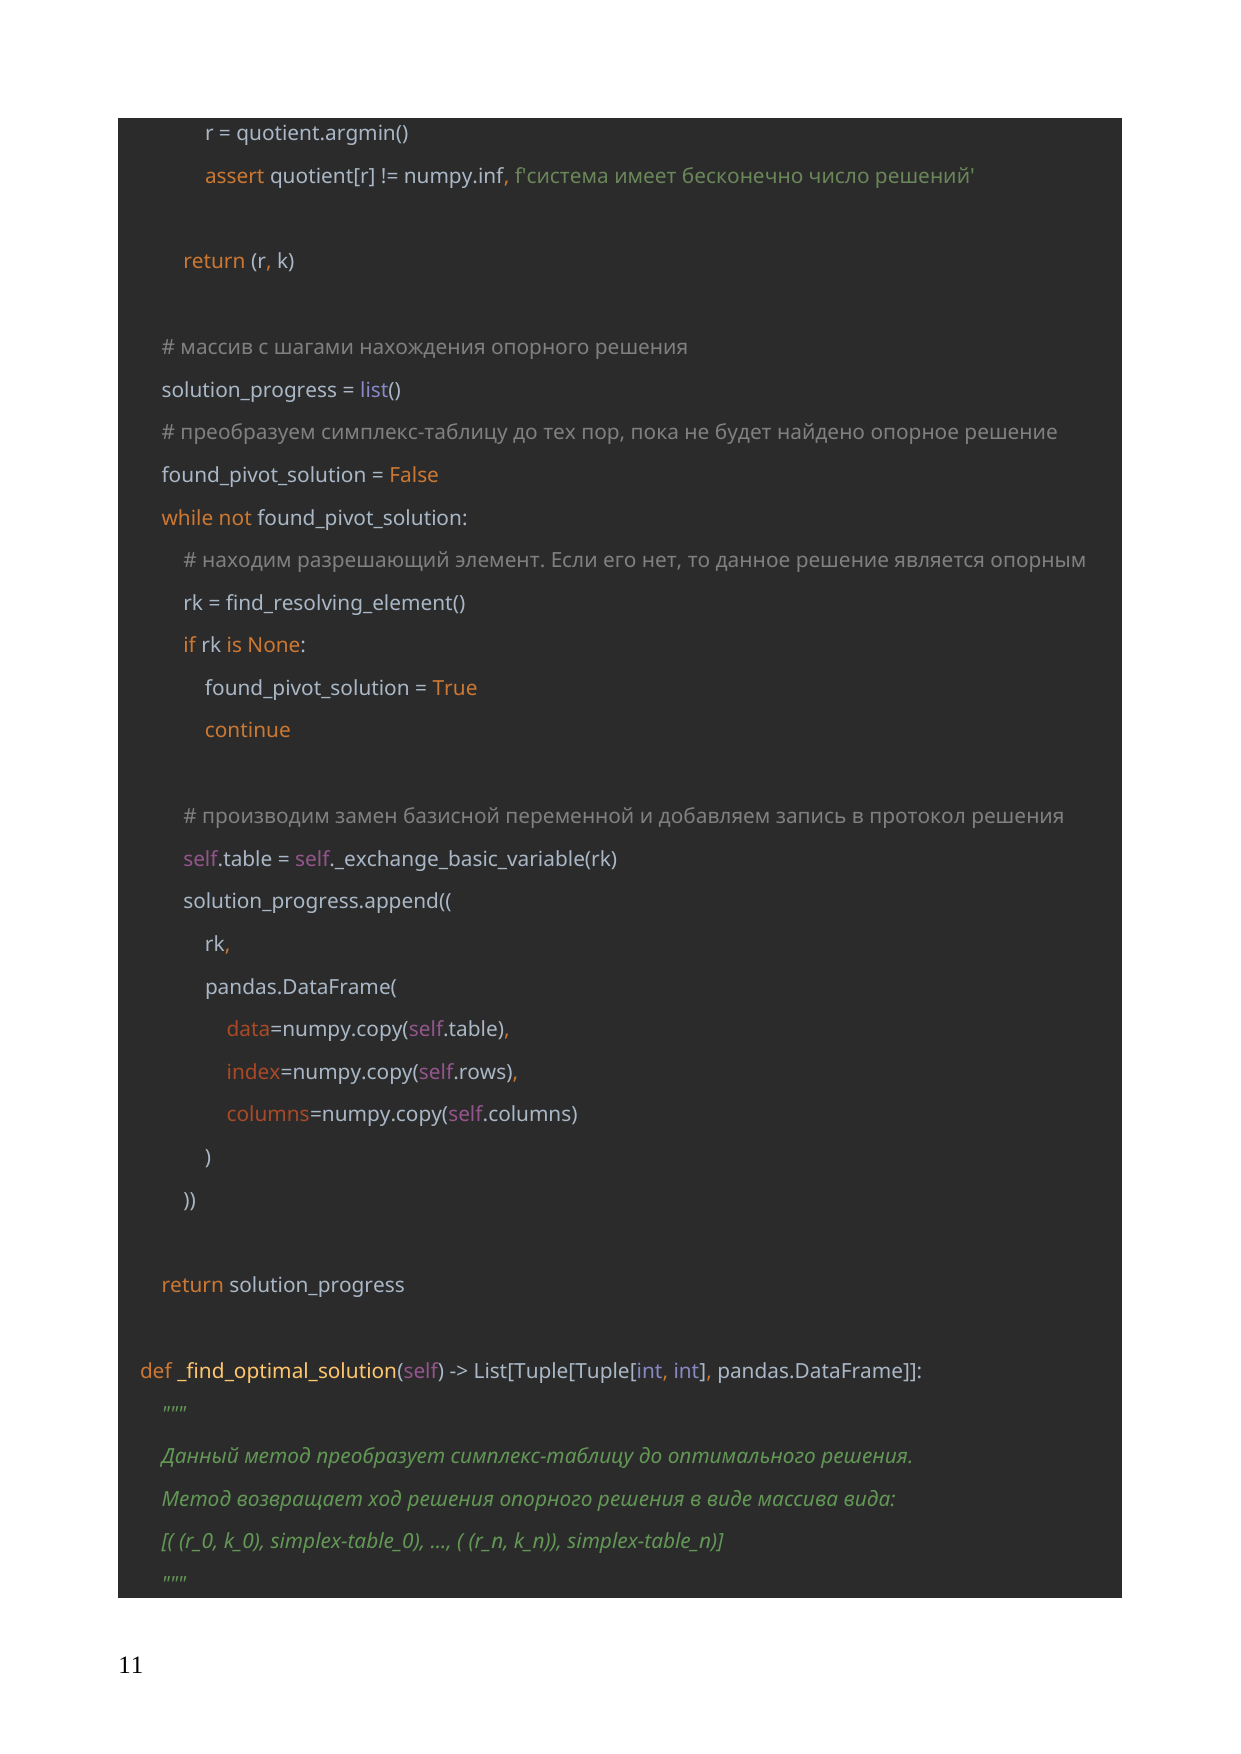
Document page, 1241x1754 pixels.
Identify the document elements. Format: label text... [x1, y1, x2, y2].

text r = quotient.argmin() assert quotient[r] != numpy.inf, f'cистема имеет бесконечно число решений' return (r, k) # массив с шагами нахождения опорного решения solution_progress = list() # преобразуем симплекс-таблицу до тех пор, пока не будет найдено опорное решение found_pivot_solution = False while not found_pivot_solution: # находим разрешающий элемент. Если его нет, то данное решение является опорным rk = find_resolving_element() if rk is None: found_pivot_solution = True continue # производим замен базисной переменной и добавляем запись в протокол решения self.table = self._exchange_basic_variable(rk) solution_progress.append(( rk, pandas.DataFrame( data=numpy.copy(self.table), index=numpy.copy(self.rows), columns=numpy.copy(self.columns) ) )) return solution_progress def _find_optimal_solution(self) -> List[Tuple[Tuple[int, int], pandas.DataFrame]]: """ Данный метод преобразует симплекс-таблицу до оптимального решения. Метод возвращает ход решения опорного решения в виде массива вида: [( (r_0, k_0), simplex-table_0), ..., ( (r_n, k_n)), simplex-table_n)] """ [118, 118, 1122, 1598]
